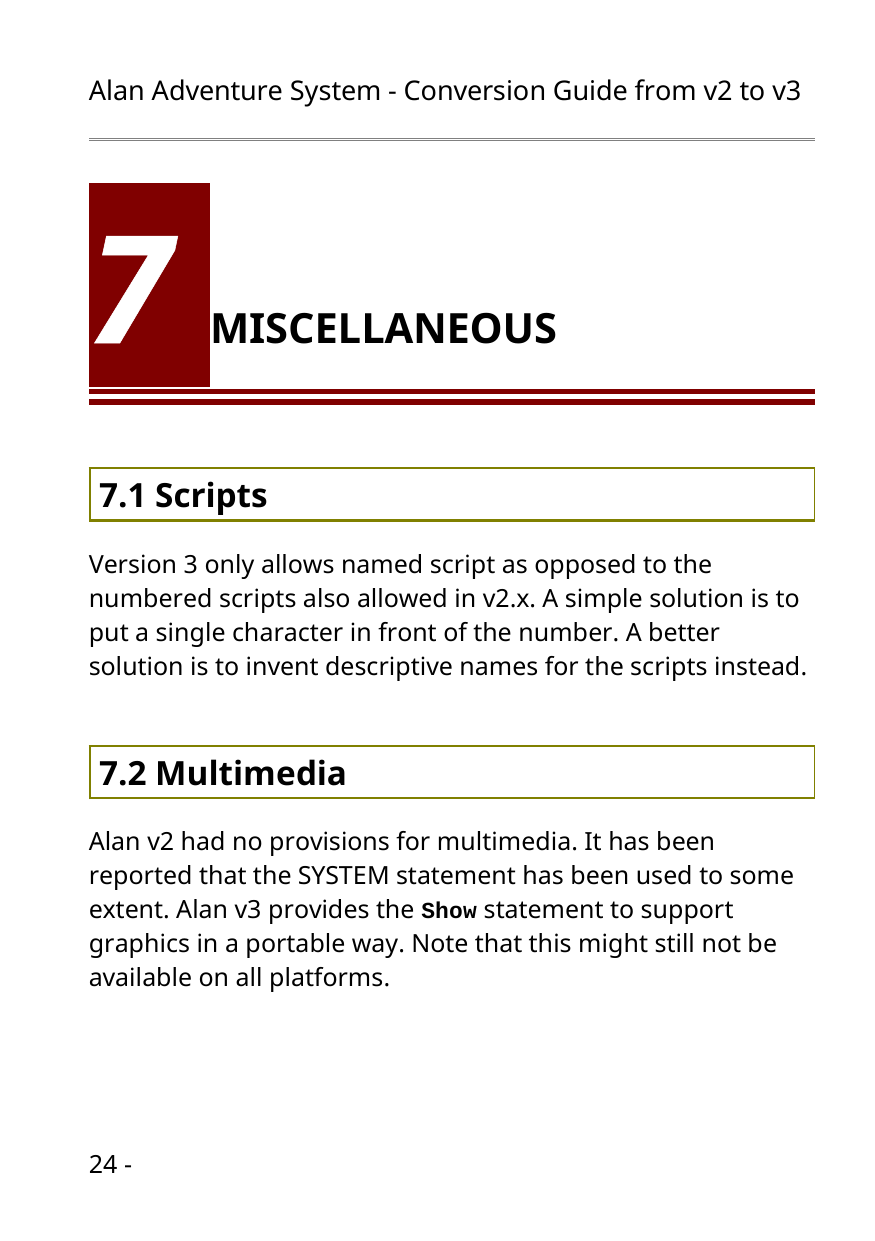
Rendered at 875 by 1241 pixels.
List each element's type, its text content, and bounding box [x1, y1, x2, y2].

subtitle Miscellaneous [88, 183, 815, 405]
text Alan v2 had no provisions for multimedia. It has been reported that the SYSTEM statement has been used to some extent. Alan v3 provides the Show statement to support graphics in a portable way. Note that this might still not be available on all platforms. [88, 824, 815, 994]
subtitle Scripts [91, 469, 814, 519]
subtitle Multimedia [91, 747, 814, 797]
text Version 3 only allows named script as opposed to the numbered scripts also allowed in v2.x. A simple solution is to put a single character in front of the number. A better solution is to invent descriptive names for the scripts instead. [88, 547, 815, 682]
